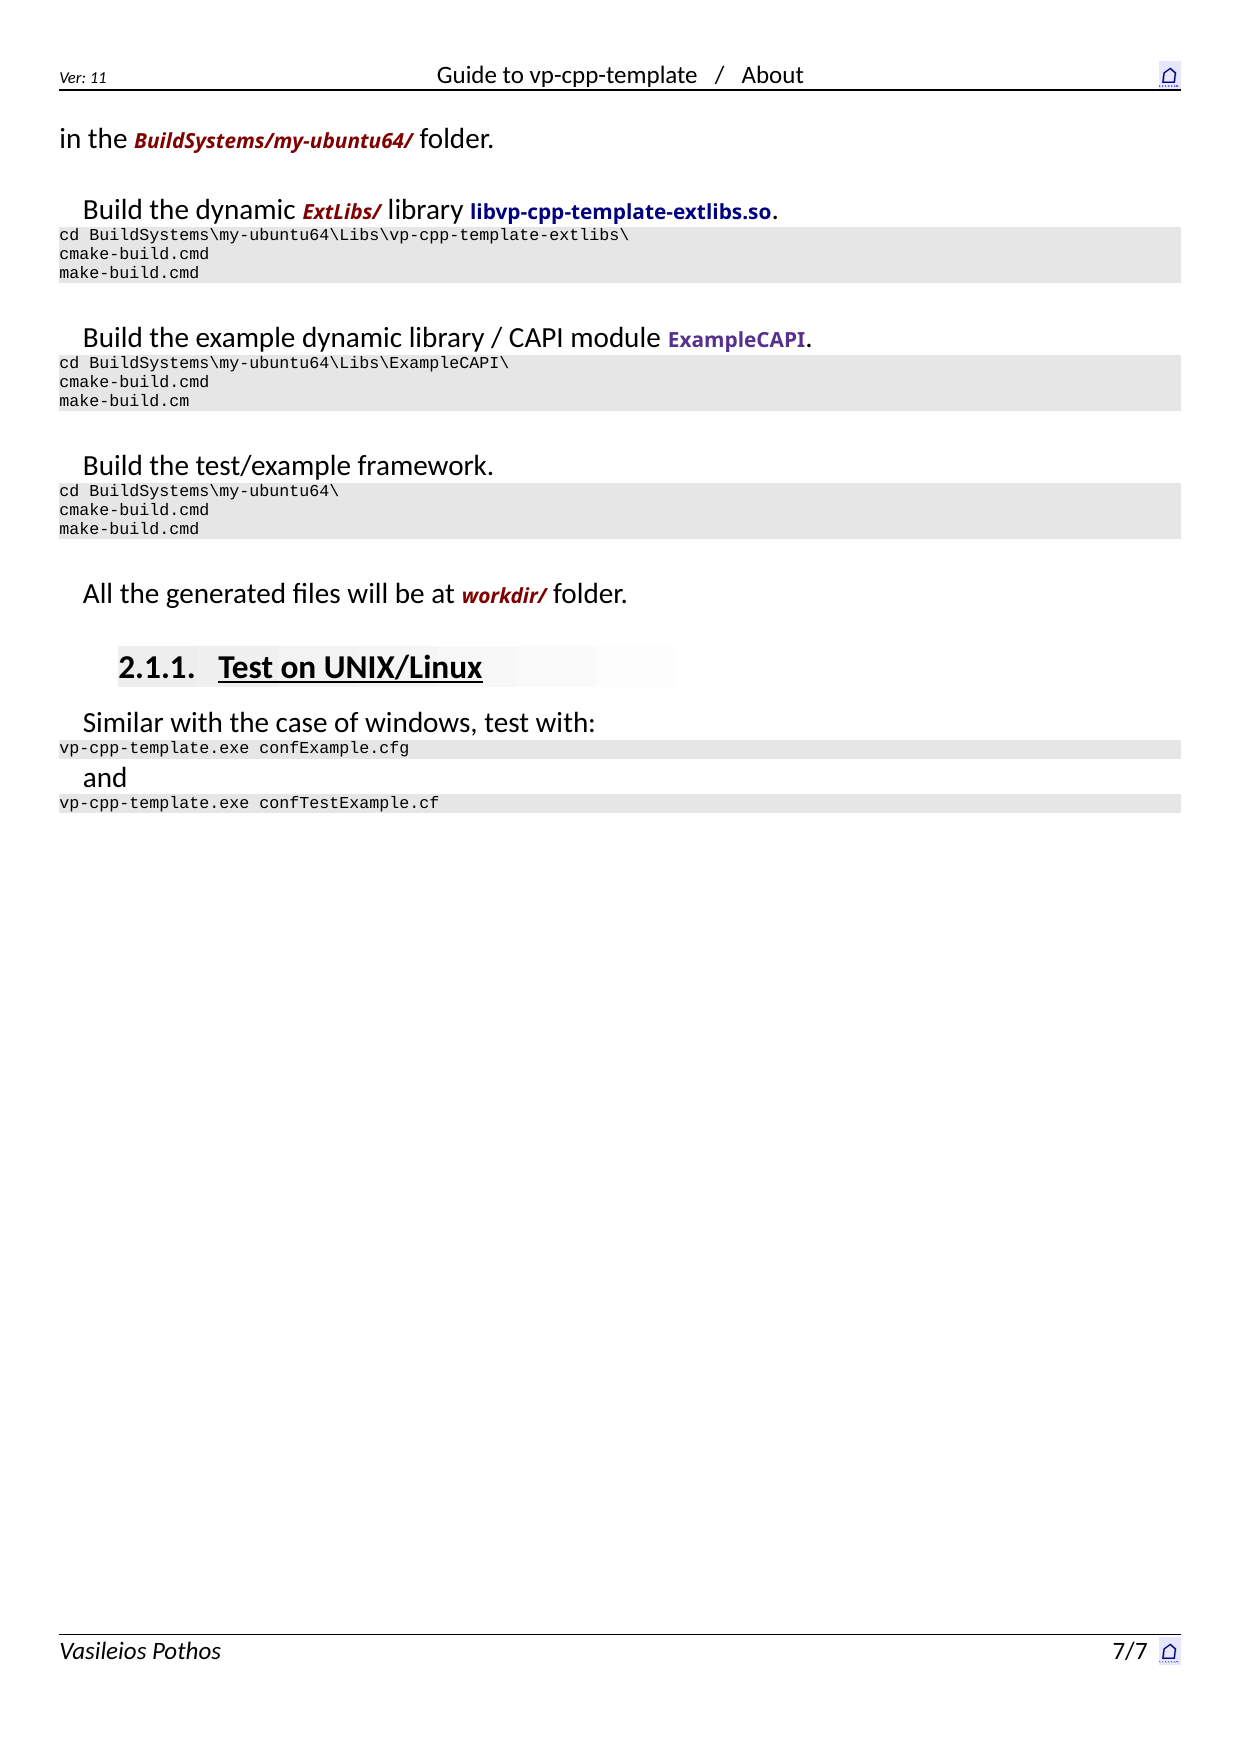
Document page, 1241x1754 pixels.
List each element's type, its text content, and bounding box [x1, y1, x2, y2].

subtitle Test on UNIX/Linux [118, 646, 1181, 687]
text Build the test/example framework. [59, 447, 1181, 483]
text make-build.cmd [59, 265, 1181, 283]
text make-build.cm [59, 392, 1181, 411]
text Build the dynamic ExtLibs/ library libvp-cpp-template-extlibs.so. [59, 191, 1181, 227]
text cmake-build.cmd [59, 374, 1181, 392]
text vp-cpp-template.exe confTestExample.cf [59, 794, 1181, 813]
text Similar with the case of windows, test with: [59, 704, 1181, 740]
text in the BuildSystems/my-ubuntu64/ folder. [59, 120, 1181, 156]
text cd BuildSystems\my-ubuntu64\ [59, 483, 1181, 501]
text make-build.cmd [59, 520, 1181, 539]
text cmake-build.cmd [59, 501, 1181, 520]
text cmake-build.cmd [59, 246, 1181, 265]
text Build the example dynamic library / CAPI module ExampleCAPI. [59, 319, 1181, 355]
text cd BuildSystems\my-ubuntu64\Libs\vp-cpp-template-extlibs\ [59, 227, 1181, 246]
text and [59, 759, 1181, 794]
text All the generated files will be at workdir/ folder. [59, 575, 1181, 610]
text vp-cpp-template.exe confExample.cfg [59, 740, 1181, 759]
text cd BuildSystems\my-ubuntu64\Libs\ExampleCAPI\ [59, 355, 1181, 374]
